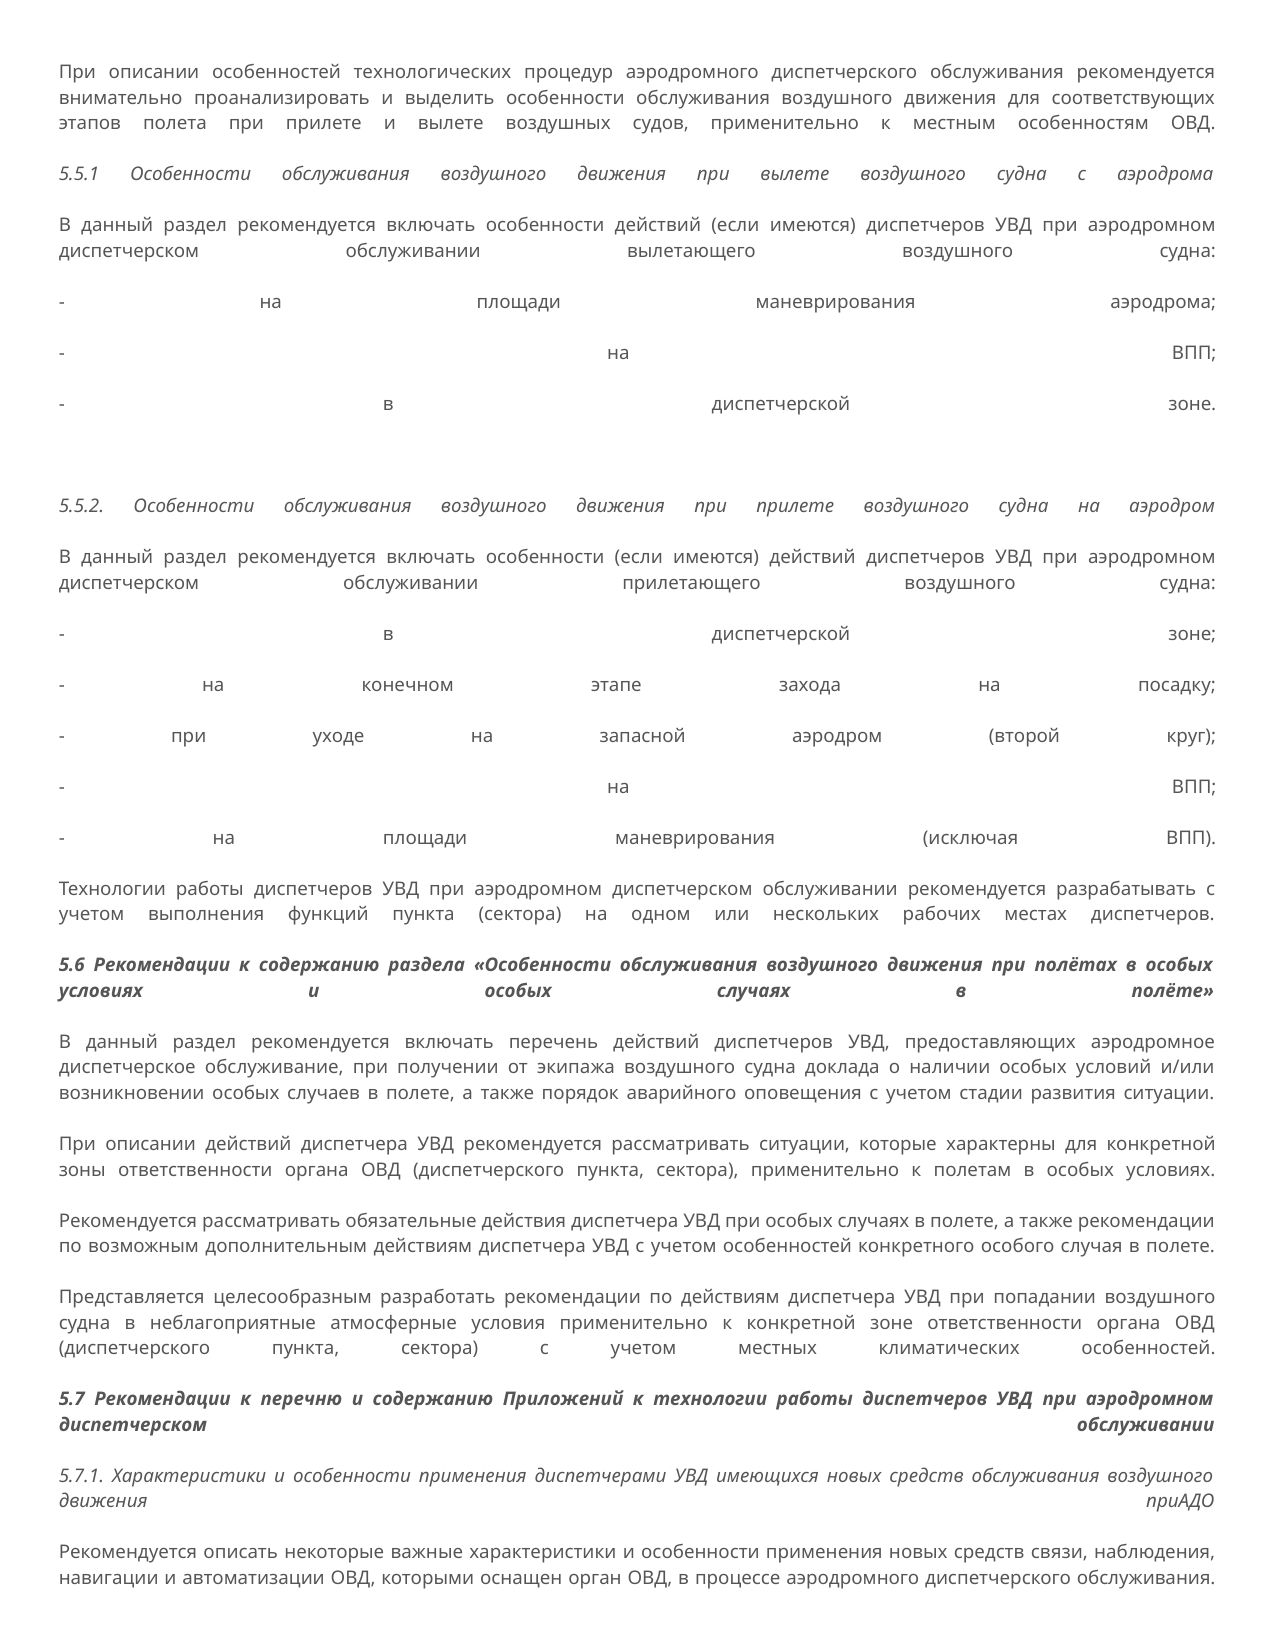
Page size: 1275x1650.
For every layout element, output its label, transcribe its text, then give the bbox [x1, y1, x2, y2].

text При описании особенностей технологических процедур аэродромного диспетчерского обслуживания рекомендуется внимательно проанализировать и выделить особенности обслуживания воздушного движения для соответствующих этапов полета при прилете и вылете воздушных судов, применительно к местным особенностям ОВД. 5.5.1 Особенности обслуживания воздушного движения при вылете воздушного судна с аэродрома В данный раздел рекомендуется включать особенности действий (если имеются) диспетчеров УВД при аэродромном диспетчерском обслуживании вылетающего воздушного судна: - на площади маневрирования аэродрома; - на ВПП; - в диспетчерской зоне. 5.5.2. Особенности обслуживания воздушного движения при прилете воздушного судна на аэродром В данный раздел рекомендуется включать особенности (если имеются) действий диспетчеров УВД при аэродромном диспетчерском обслуживании прилетающего воздушного судна: - в диспетчерской зоне; - на конечном этапе захода на посадку; - при уходе на запасной аэродром (второй круг); - на ВПП; - на площади маневрирования (исключая ВПП). Технологии работы диспетчеров УВД при аэродромном диспетчерском обслуживании рекомендуется разрабатывать с учетом выполнения функций пункта (сектора) на одном или нескольких рабочих местах диспетчеров. 5.6 Рекомендации к содержанию раздела «Особенности обслуживания воздушного движения при полётах в особых условиях и особых случаях в полёте» В данный раздел рекомендуется включать перечень действий диспетчеров УВД, предоставляющих аэродромное диспетчерское обслуживание, при получении от экипажа воздушного судна доклада о наличии особых условий и/или возникновении особых случаев в полете, а также порядок аварийного оповещения с учетом стадии развития ситуации. При описании действий диспетчера УВД рекомендуется рассматривать ситуации, которые характерны для конкретной зоны ответственности органа ОВД (диспетчерского пункта, сектора), применительно к полетам в особых условиях. Рекомендуется рассматривать обязательные действия диспетчера УВД при особых случаях в полете, а также рекомендации по возможным дополнительным действиям диспетчера УВД с учетом особенностей конкретного особого случая в полете. Представляется целесообразным разработать рекомендации по действиям диспетчера УВД при попадании воздушного судна в неблагоприятные атмосферные условия применительно к конкретной зоне ответственности органа ОВД (диспетчерского пункта, сектора) с учетом местных климатических особенностей. 5.7 Рекомендации к перечню и содержанию Приложений к технологии работы диспетчеров УВД при аэродромном диспетчерском обслуживании 5.7.1. Характеристики и особенности применения диспетчерами УВД имеющихся новых средств обслуживания воздушного движения приАДО Рекомендуется описать некоторые важные характеристики и особенности применения новых средств связи, наблюдения, навигации и автоматизации ОВД, которыми оснащен орган ОВД, в процессе аэродромного диспетчерского обслуживания. [58, 58, 1216, 1590]
